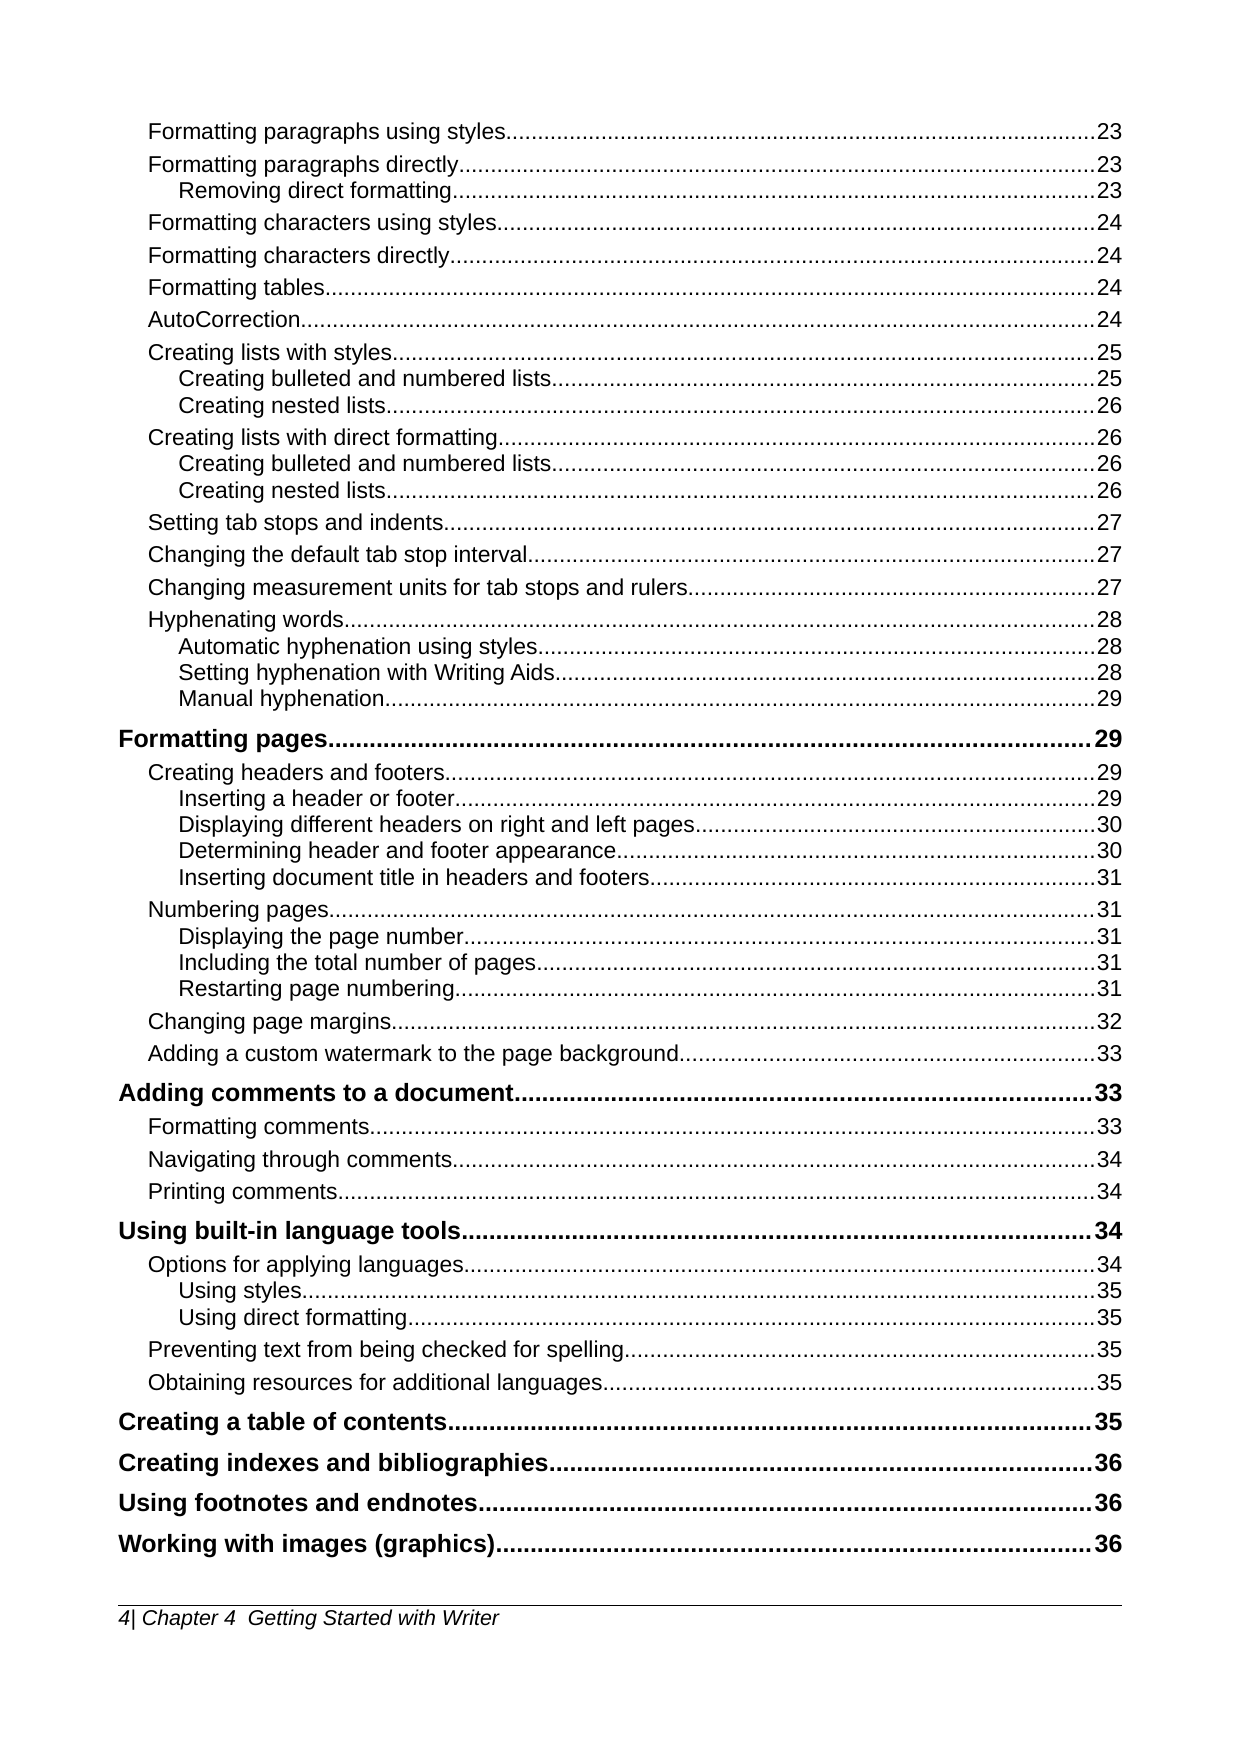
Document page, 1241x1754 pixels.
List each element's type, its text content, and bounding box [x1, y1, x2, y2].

text Including the total number of pages 31 [178, 949, 1122, 975]
text Formatting tables 24 [148, 274, 1122, 300]
text Creating headers and footers 29 [148, 758, 1122, 785]
text Adding comments to a document 33 [118, 1078, 1122, 1107]
text Changing page margins 32 [148, 1008, 1122, 1034]
text Determining header and footer appearance 30 [178, 837, 1122, 864]
text Numbering pages 31 [148, 896, 1122, 923]
text Formatting characters directly 24 [148, 242, 1122, 268]
text Formatting paragraphs directly 23 [148, 151, 1122, 177]
text Inserting a header or footer 29 [178, 785, 1122, 811]
text Removing direct formatting 23 [178, 177, 1122, 203]
text Displaying different headers on right and left pages 30 [178, 811, 1122, 837]
text Creating lists with styles 25 [148, 339, 1122, 365]
text Creating nested lists 26 [178, 392, 1122, 418]
text Creating lists with direct formatting 26 [148, 424, 1122, 450]
text Options for applying languages 34 [148, 1251, 1122, 1277]
text Preventing text from being checked for spelling 35 [148, 1336, 1122, 1363]
text Formatting paragraphs using styles 23 [148, 118, 1122, 144]
text Obtaining resources for additional languages 35 [148, 1369, 1122, 1395]
text Setting tab stops and indents 27 [148, 509, 1122, 535]
text Automatic hyphenation using styles 28 [178, 633, 1122, 659]
text AutoCorrection 24 [148, 306, 1122, 333]
text Using built-in language tools 34 [118, 1216, 1122, 1245]
text Using footnotes and endnotes 36 [118, 1488, 1122, 1517]
text Creating nested lists 26 [178, 477, 1122, 503]
text Creating bulleted and numbered lists 26 [178, 450, 1122, 477]
text Formatting comments 33 [148, 1113, 1122, 1139]
text Setting hyphenation with Writing Aids 28 [178, 659, 1122, 685]
text Changing measurement units for tab stops and rulers 27 [148, 574, 1122, 600]
text Formatting characters using styles 24 [148, 209, 1122, 236]
text Navigating through comments 34 [148, 1146, 1122, 1172]
text Using styles 35 [178, 1277, 1122, 1304]
text Formatting pages 29 [118, 724, 1122, 752]
text Creating indexes and bibliographies 36 [118, 1448, 1122, 1476]
text Displaying the page number 31 [178, 923, 1122, 949]
text Using direct formatting 35 [178, 1304, 1122, 1330]
text Changing the default tab stop interval 27 [148, 541, 1122, 568]
text Working with images (graphics) 36 [118, 1529, 1122, 1558]
text Hyphenating words 28 [148, 606, 1122, 633]
text Printing comments 34 [148, 1178, 1122, 1204]
text Adding a custom watermark to the page background 33 [148, 1040, 1122, 1066]
text Manual hyphenation 29 [178, 685, 1122, 712]
text Creating bulleted and numbered lists 25 [178, 365, 1122, 392]
text Creating a table of contents 35 [118, 1407, 1122, 1436]
text Inserting document title in headers and footers 31 [178, 864, 1122, 890]
text Restarting page numbering 31 [178, 975, 1122, 1002]
